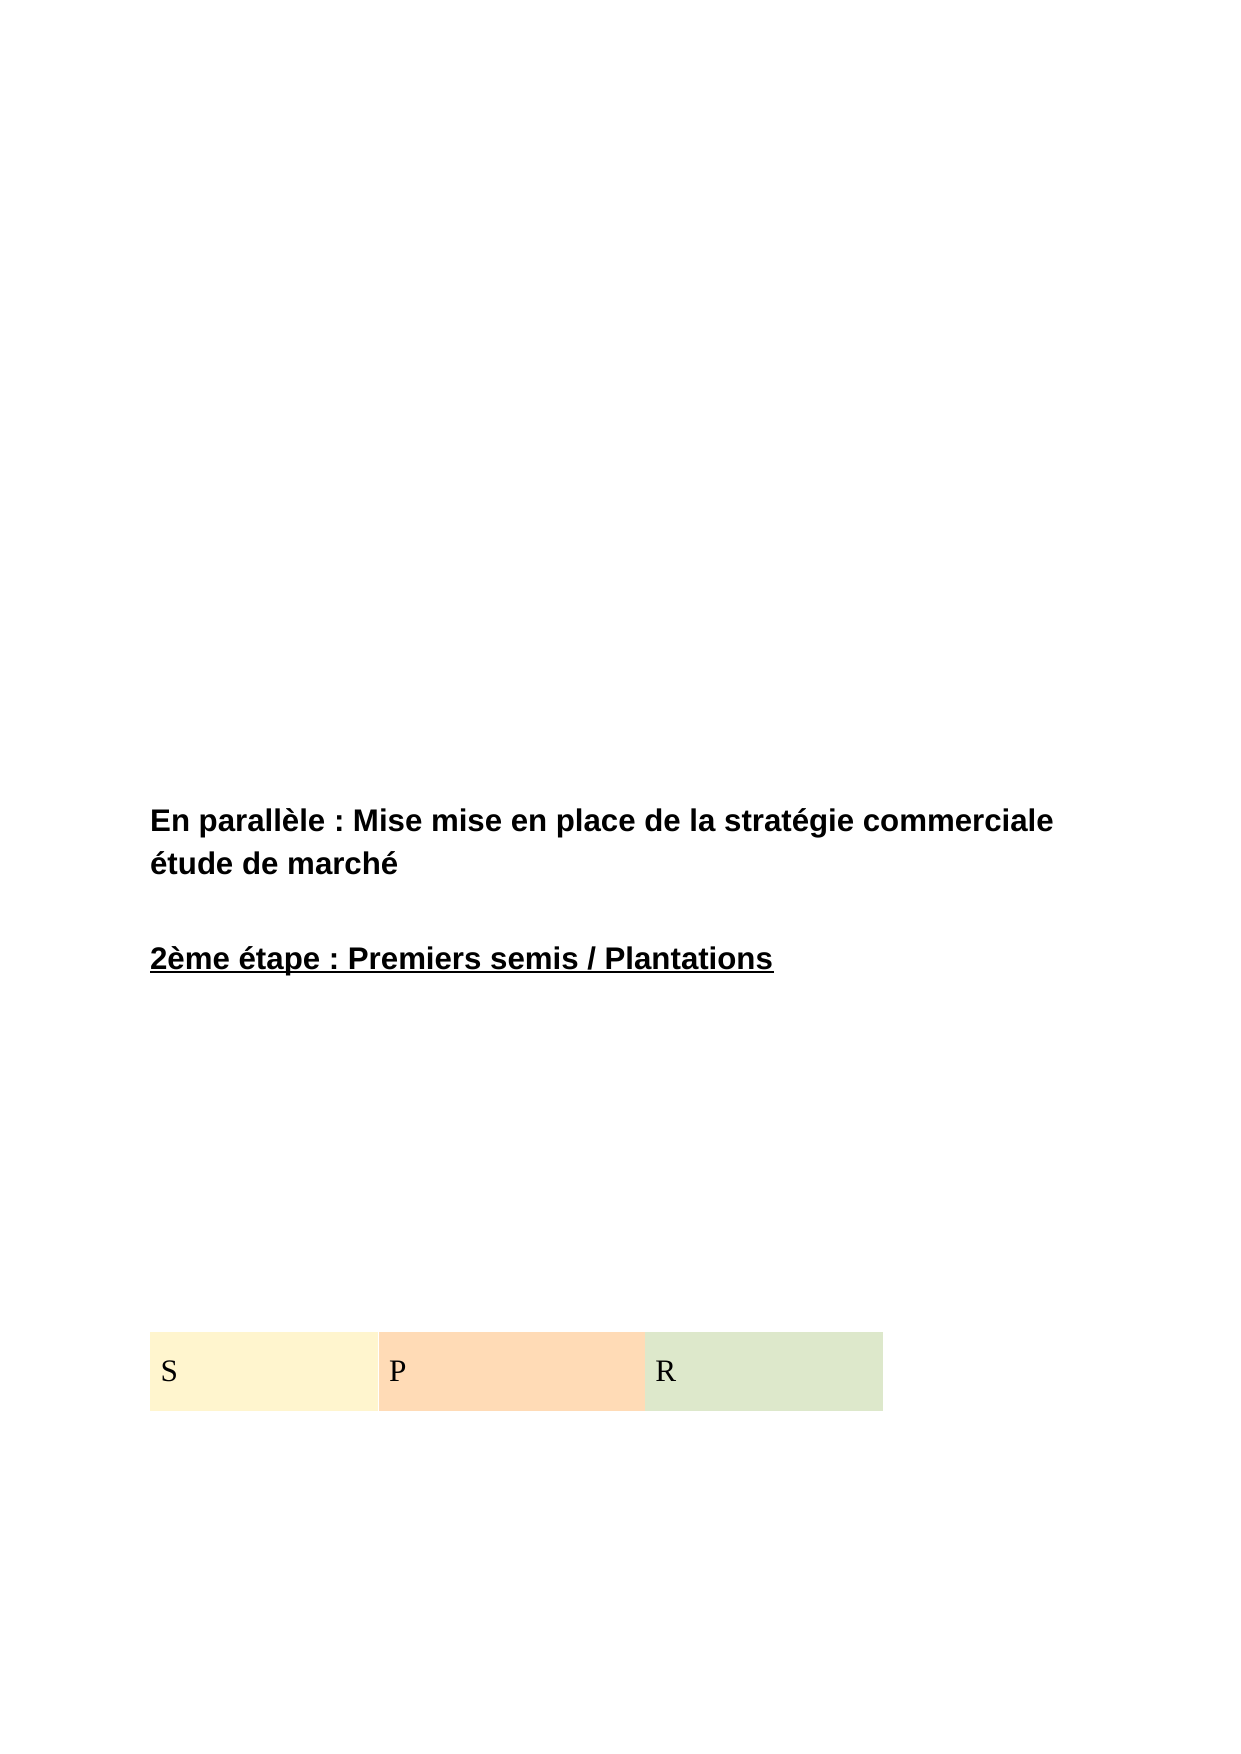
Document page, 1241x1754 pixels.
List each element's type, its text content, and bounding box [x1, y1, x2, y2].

text étude de marché [150, 861, 1090, 878]
text En parallèle : Mise mise en place de la stratégie commerciale [204, 818, 557, 836]
table_header S [150, 1332, 378, 1411]
text En parallèle : Mise mise en place de la stratégie commerciale [561, 818, 822, 836]
text 2ème étape : Premiers semis / Plantations [289, 955, 1090, 973]
text 2ème étape : Premiers semis / Plantations [150, 955, 285, 971]
table_header P [379, 1332, 645, 1411]
table_header R [645, 1332, 883, 1411]
text En parallèle : Mise mise en place de la stratégie commerciale [824, 818, 1090, 836]
